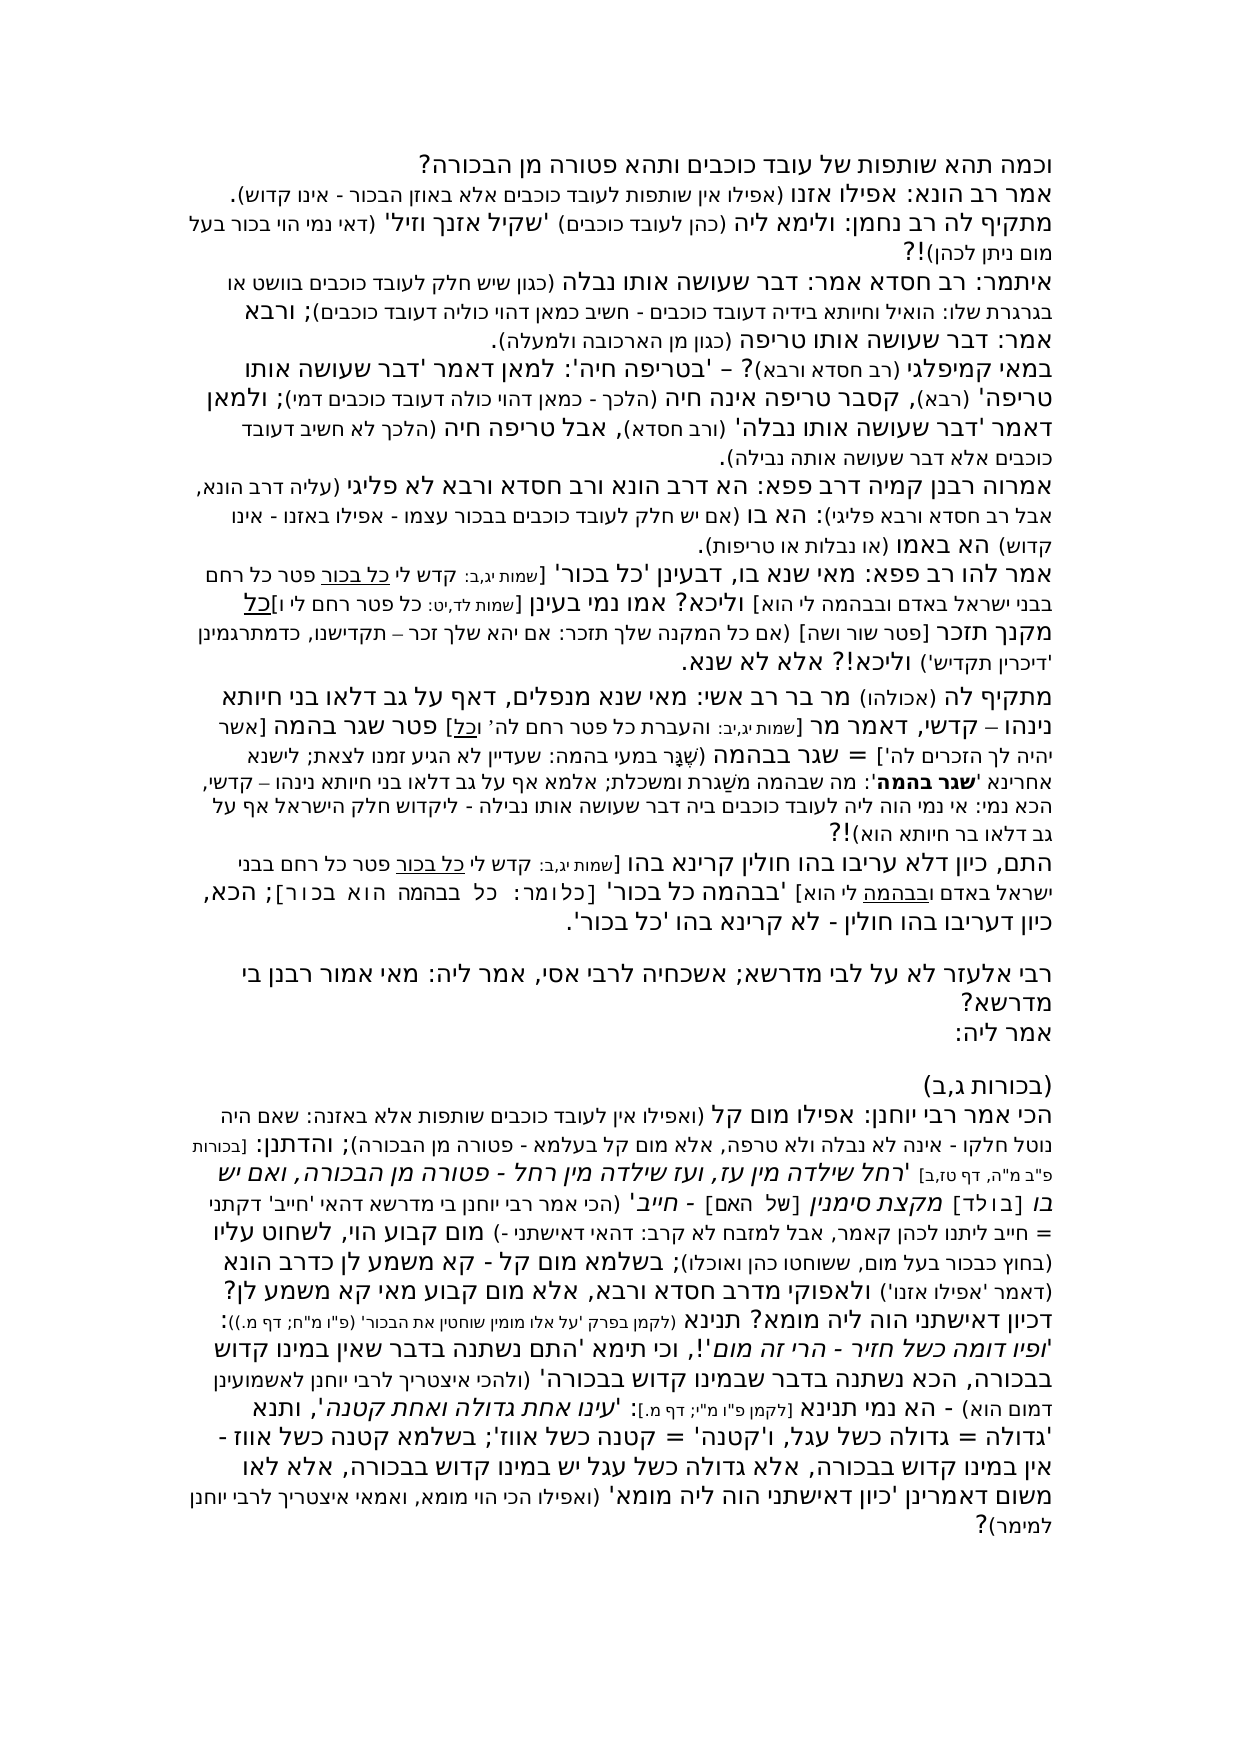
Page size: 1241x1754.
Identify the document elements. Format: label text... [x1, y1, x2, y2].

text וכמה תהא שותפות של עובד כוכבים ותהא פטורה מן הבכורה? [187, 150, 1053, 179]
text רבי אלעזר לא על לבי מדרשא; אשכחיה לרבי אסי, אמר ליה: מאי אמור רבנן בי מדרשא? [187, 959, 1053, 1018]
text מתקיף לה (אכולהו) מר בר רב אשי: מאי שנא מנפלים, דאף על גב דלאו בני חיותא נינהו – קדשי, דאמר מר [שמות יג,יב: והעברת כל פטר רחם לה’ וכל] פטר שגר בהמה [אשר יהיה לך הזכרים לה'] = שגר בבהמה (שֶׁגָּר במעי בהמה: שעדיין לא הגיע זמנו לצאת; לישנא אחרינא 'שגר בהמה': מה שבהמה משַׁגרת ומשכלת; אלמא אף על גב דלאו בני חיותא נינהו – קדשי, הכא נמי: אי נמי הוה ליה לעובד כוכבים ביה דבר שעושה אותו נבילה - ליקדוש חלק הישראל אף על גב דלאו בר חיותא הוא)!? [187, 682, 1053, 848]
text אמר להו רב פפא: מאי שנא בו, דבעינן 'כל בכור' [שמות יג,ב: קדש לי כל בכור פטר כל רחם בבני ישראל באדם ובבהמה לי הוא] וליכא? אמו נמי בעינן [שמות לד,יט: כל פטר רחם לי ו]כל מקנך תזכר [פטר שור ושה] (אם כל המקנה שלך תזכר: אם יהא שלך זכר – תקדישנו, כדמתרגמינן 'דיכרין תקדיש') וליכא!? אלא לא שנא. [187, 559, 1053, 676]
text (בכורות ג,ב) [187, 1071, 1053, 1100]
text אמר ליה: [187, 1018, 1053, 1047]
text איתמר: רב חסדא אמר: דבר שעושה אותו נבלה (כגון שיש חלק לעובד כוכבים בוושט או בגרגרת שלו: הואיל וחיותא בידיה דעובד כוכבים - חשיב כמאן דהוי כוליה דעובד כוכבים); ורבא אמר: דבר שעושה אותו טריפה (כגון מן הארכובה ולמעלה). [187, 267, 1053, 354]
text אמרוה רבנן קמיה דרב פפא: הא דרב הונא ורב חסדא ורבא לא פליגי (עליה דרב הונא, אבל רב חסדא ורבא פליגי): הא בו (אם יש חלק לעובד כוכבים בבכור עצמו - אפילו באזנו - אינו קדוש) הא באמו (או נבלות או טריפות). [187, 471, 1053, 559]
text אמר רב הונא: אפילו אזנו (אפילו אין שותפות לעובד כוכבים אלא באוזן הבכור - אינו קדוש). [187, 179, 1053, 208]
text הכי אמר רבי יוחנן: אפילו מום קל (ואפילו אין לעובד כוכבים שותפות אלא באזנה: שאם היה נוטל חלקו - אינה לא נבלה ולא טרפה, אלא מום קל בעלמא - פטורה מן הבכורה); והדתנן: [בכורות פ"ב מ"ה, דף טז,ב] 'רחל שילדה מין עז, ועז שילדה מין רחל - פטורה מן הבכורה, ואם יש בו [בולד] מקצת סימנין [של האם] - חייב' (הכי אמר רבי יוחנן בי מדרשא דהאי 'חייב' דקתני = חייב ליתנו לכהן קאמר, אבל למזבח לא קרב: דהאי דאישתני -) מום קבוע הוי, לשחוט עליו (בחוץ כבכור בעל מום, ששוחטו כהן ואוכלו); בשלמא מום קל - קא משמע לן כדרב הונא (דאמר 'אפילו אזנו') ולאפוקי מדרב חסדא ורבא, אלא מום קבוע מאי קא משמע לן? דכיון דאישתני הוה ליה מומא? תנינא (לקמן בפרק 'על אלו מומין שוחטין את הבכור' (פ"ו מ"ח; דף מ.)): 'ופיו דומה כשל חזיר - הרי זה מום'!, וכי תימא 'התם נשתנה בדבר שאין במינו קדוש בבכורה, הכא נשתנה בדבר שבמינו קדוש בבכורה' (ולהכי איצטריך לרבי יוחנן לאשמועינן דמום הוא) - הא נמי תנינא [לקמן פ"ו מ"י; דף מ.]: 'עינו אחת גדולה ואחת קטנה', ותנא 'גדולה = גדולה כשל עגל, ו'קטנה' = קטנה כשל אווז'; בשלמא קטנה כשל אווז - אין במינו קדוש בבכורה, אלא גדולה כשל עגל יש במינו קדוש בבכורה, אלא לאו משום דאמרינן 'כיון דאישתני הוה ליה מומא' (ואפילו הכי הוי מומא, ואמאי איצטריך לרבי יוחנן למימר)? [187, 1100, 1053, 1539]
text במאי קמיפלגי (רב חסדא ורבא)? – 'בטריפה חיה': למאן דאמר 'דבר שעושה אותו טריפה' (רבא), קסבר טריפה אינה חיה (הלכך - כמאן דהוי כולה דעובד כוכבים דמי); ולמאן דאמר 'דבר שעושה אותו נבלה' (ורב חסדא), אבל טריפה חיה (הלכך לא חשיב דעובד כוכבים אלא דבר שעושה אותה נבילה). [187, 354, 1053, 471]
text התם, כיון דלא עריבו בהו חולין קרינא בהו [שמות יג,ב: קדש לי כל בכור פטר כל רחם בבני ישראל באדם ובבהמה לי הוא] 'בבהמה כל בכור' [כלומר: כל בבהמה הוא בכור]; הכא, כיון דעריבו בהו חולין - לא קרינא בהו 'כל בכור'. [187, 848, 1053, 936]
text מתקיף לה רב נחמן: ולימא ליה (כהן לעובד כוכבים) 'שקיל אזנך וזיל' (דאי נמי הוי בכור בעל מום ניתן לכהן)!? [187, 208, 1053, 267]
